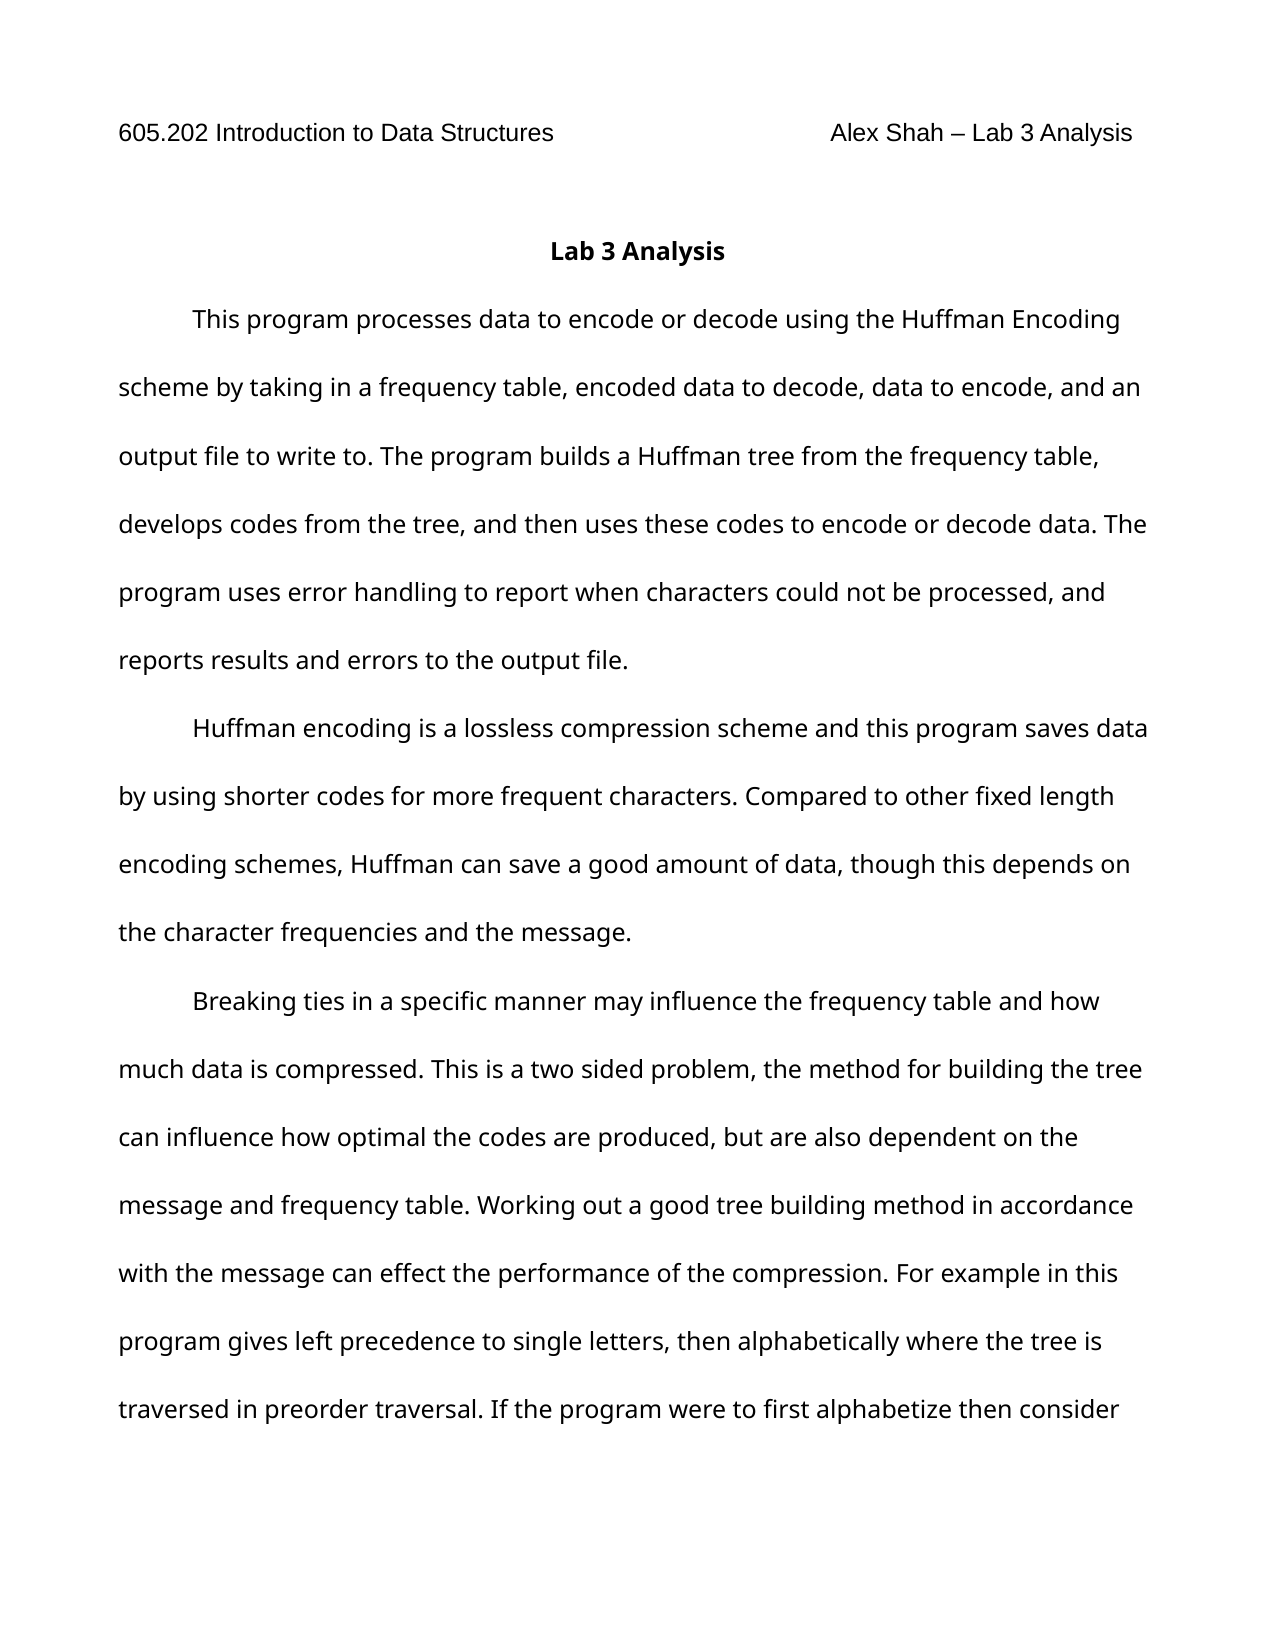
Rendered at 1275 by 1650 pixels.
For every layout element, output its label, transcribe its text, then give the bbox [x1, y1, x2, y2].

text Breaking ties in a specific manner may influence the frequency table and how much data is compressed. This is a two sided problem, the method for building the tree can influence how optimal the codes are produced, but are also dependent on the message and frequency table. Working out a good tree building method in accordance with the message can effect the performance of the compression. For example in this program gives left precedence to single letters, then alphabetically where the tree is traversed in preorder traversal. If the program were to first alphabetize then consider [118, 983, 1157, 1426]
text This program processes data to encode or decode using the Huffman Encoding scheme by taking in a frequency table, encoded data to decode, data to encode, and an output file to write to. The program builds a Huffman tree from the frequency table, develops codes from the tree, and then uses these codes to encode or decode data. The program uses error handling to report when characters could not be processed, and reports results and errors to the output file. [118, 302, 1157, 677]
text Huffman encoding is a lossless compression scheme and this program saves data by using shorter codes for more frequent characters. Compared to other fixed length encoding schemes, Huffman can save a good amount of data, though this depends on the character frequencies and the message. [118, 711, 1157, 949]
text Lab 3 Analysis [118, 234, 1157, 268]
